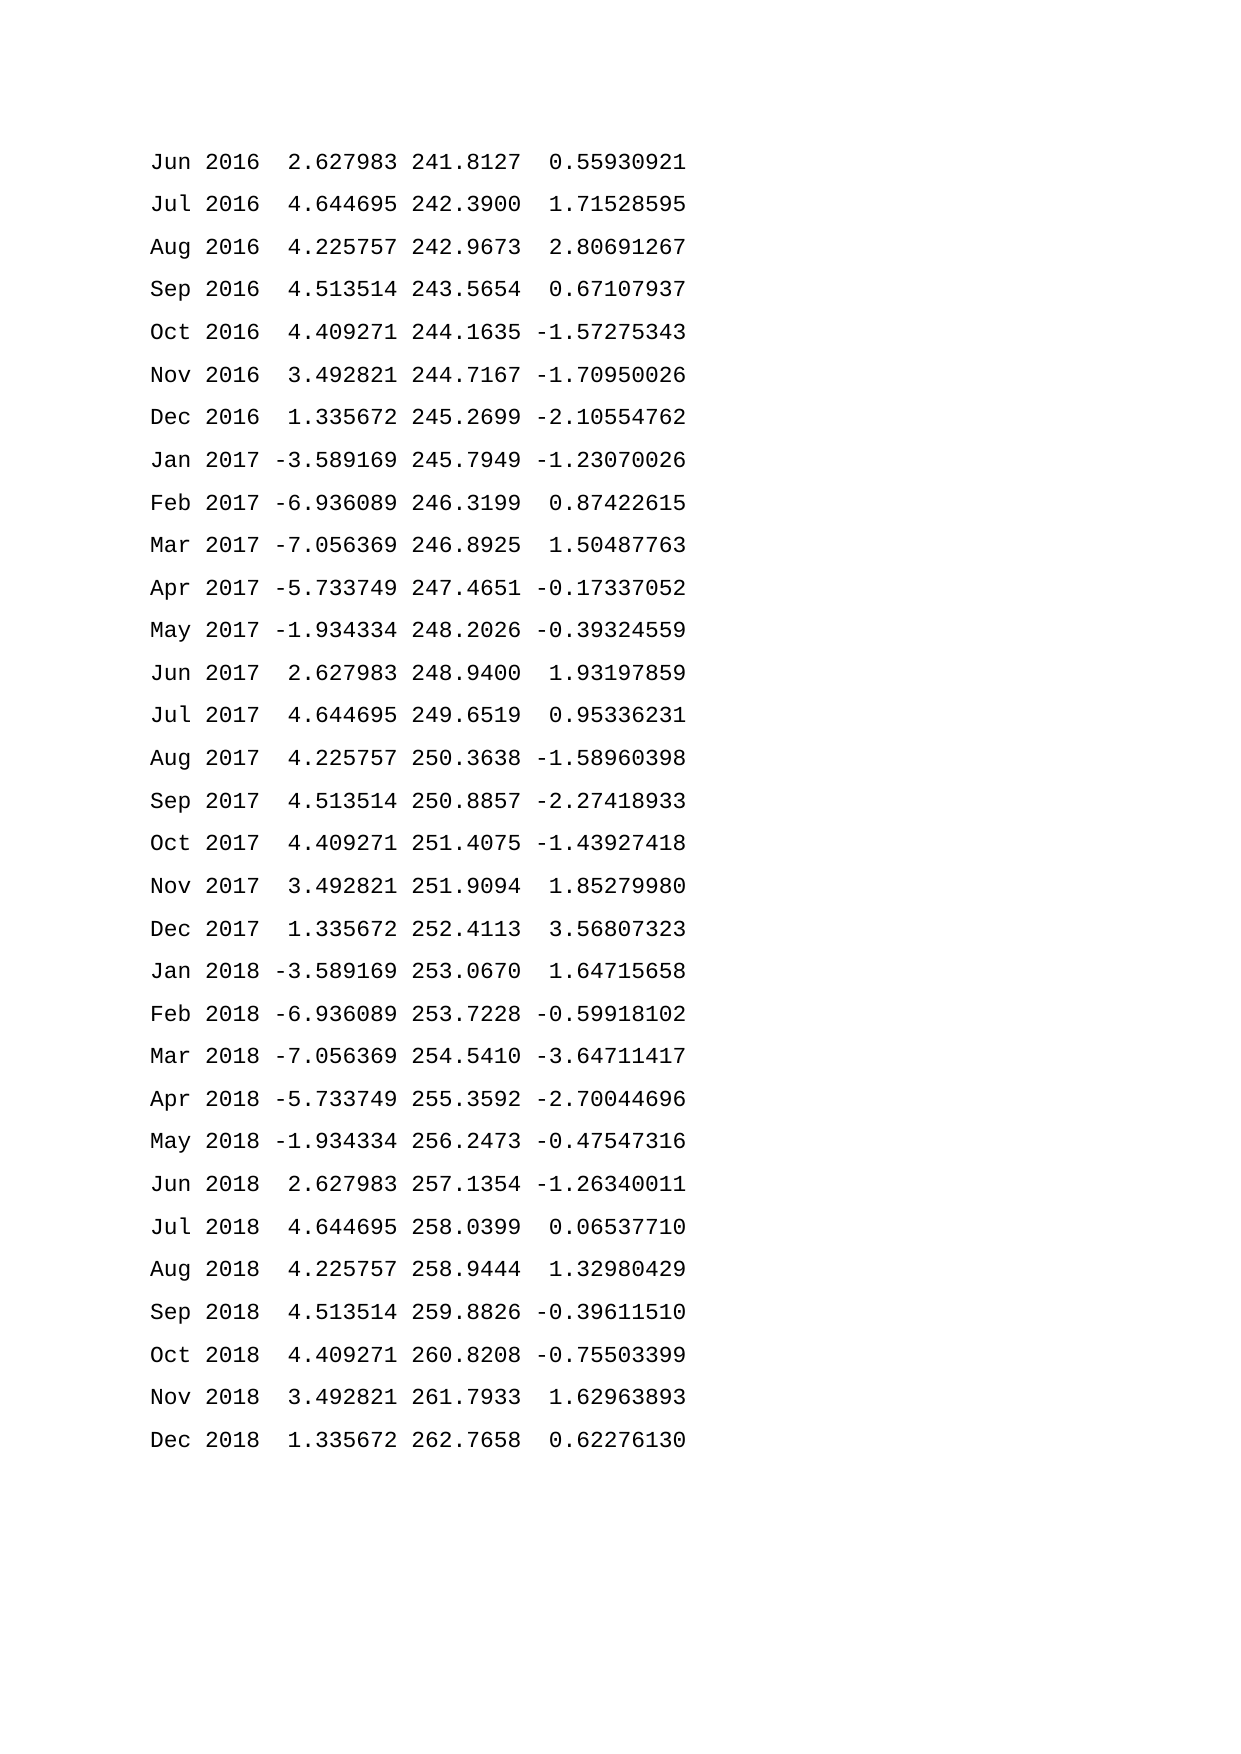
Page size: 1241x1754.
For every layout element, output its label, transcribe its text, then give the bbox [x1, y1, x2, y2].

text Mar 2017 -7.056369 246.8925 1.50487763 [150, 533, 1090, 559]
text Jan 2017 -3.589169 245.7949 -1.23070026 [150, 448, 1090, 474]
text Dec 2016 1.335672 245.2699 -2.10554762 [150, 406, 1090, 432]
text Apr 2018 -5.733749 255.3592 -2.70044696 [150, 1087, 1090, 1113]
text Jun 2016 2.627983 241.8127 0.55930921 [150, 150, 1090, 176]
text Jan 2018 -3.589169 253.0670 1.64715658 [150, 959, 1090, 985]
text May 2018 -1.934334 256.2473 -0.47547316 [150, 1130, 1090, 1156]
text Oct 2016 4.409271 244.1635 -1.57275343 [150, 320, 1090, 346]
text Nov 2017 3.492821 251.9094 1.85279980 [150, 874, 1090, 900]
text Sep 2018 4.513514 259.8826 -0.39611510 [150, 1300, 1090, 1326]
text Jul 2016 4.644695 242.3900 1.71528595 [150, 193, 1090, 218]
text Jul 2017 4.644695 249.6519 0.95336231 [150, 704, 1090, 730]
text Aug 2018 4.225757 258.9444 1.32980429 [150, 1258, 1090, 1284]
text Sep 2017 4.513514 250.8857 -2.27418933 [150, 789, 1090, 815]
text Jul 2018 4.644695 258.0399 0.06537710 [150, 1215, 1090, 1241]
text Oct 2018 4.409271 260.8208 -0.75503399 [150, 1343, 1090, 1369]
text May 2017 -1.934334 248.2026 -0.39324559 [150, 619, 1090, 644]
text Apr 2017 -5.733749 247.4651 -0.17337052 [150, 576, 1090, 602]
text Oct 2017 4.409271 251.4075 -1.43927418 [150, 832, 1090, 858]
text Sep 2016 4.513514 243.5654 0.67107937 [150, 278, 1090, 304]
text Mar 2018 -7.056369 254.5410 -3.64711417 [150, 1045, 1090, 1071]
text Dec 2017 1.335672 252.4113 3.56807323 [150, 917, 1090, 943]
text Nov 2016 3.492821 244.7167 -1.70950026 [150, 363, 1090, 389]
text Feb 2017 -6.936089 246.3199 0.87422615 [150, 491, 1090, 517]
text Nov 2018 3.492821 261.7933 1.62963893 [150, 1386, 1090, 1411]
text Jun 2018 2.627983 257.1354 -1.26340011 [150, 1172, 1090, 1198]
text Dec 2018 1.335672 262.7658 0.62276130 [150, 1428, 1090, 1454]
text Aug 2017 4.225757 250.3638 -1.58960398 [150, 746, 1090, 772]
text Aug 2016 4.225757 242.9673 2.80691267 [150, 235, 1090, 261]
text Jun 2017 2.627983 248.9400 1.93197859 [150, 661, 1090, 687]
text Feb 2018 -6.936089 253.7228 -0.59918102 [150, 1002, 1090, 1028]
